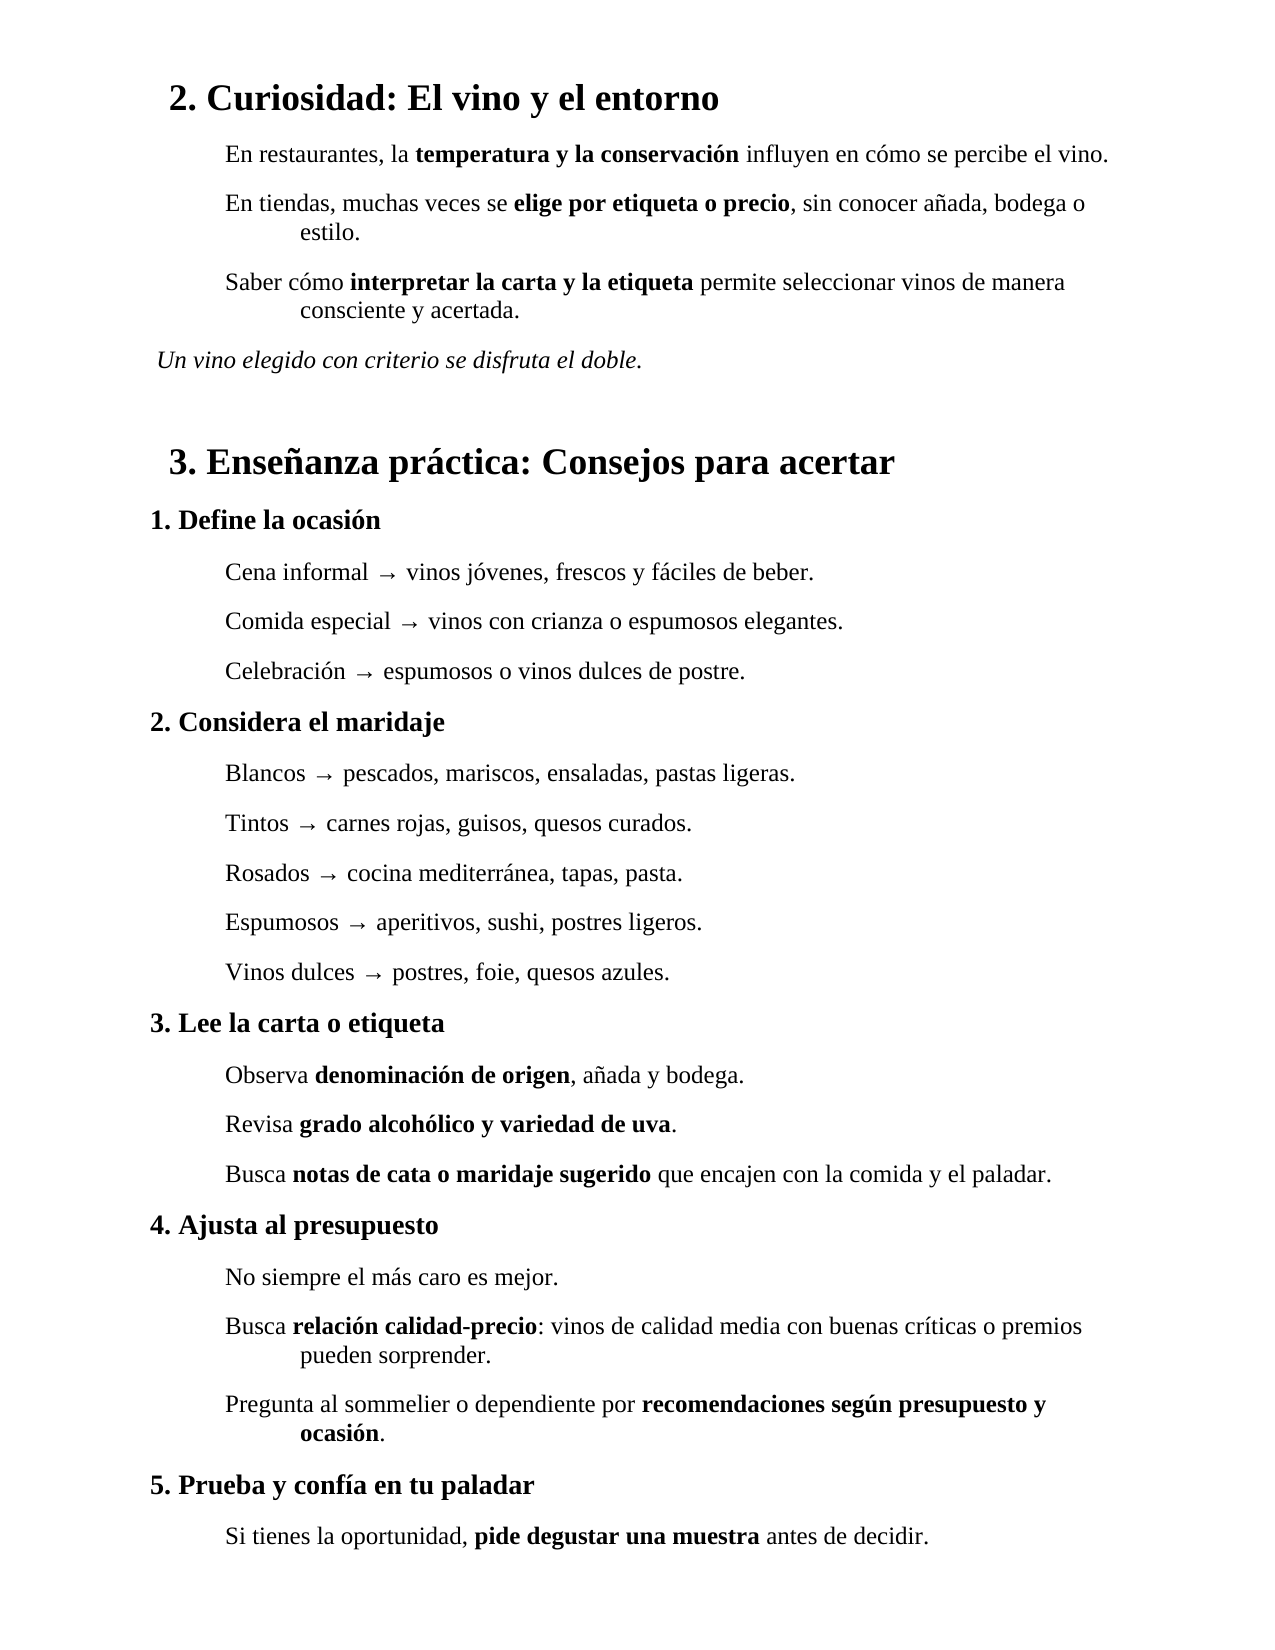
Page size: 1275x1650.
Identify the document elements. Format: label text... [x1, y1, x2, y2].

list Pregunta al sommelier o dependiente por recomendaciones según presupuesto y ocasión. [187, 1389, 1125, 1447]
list Busca notas de cata o maridaje sugerido que encajen con la comida y el paladar. [187, 1159, 1125, 1188]
text 2. Curiosidad: El vino y el entorno [150, 75, 1125, 118]
list Busca relación calidad-precio: vinos de calidad media con buenas críticas o premios pueden sorprender. [187, 1311, 1125, 1369]
text 3. Enseñanza práctica: Consejos para acertar [150, 439, 1125, 482]
list Vinos dulces → postres, foie, quesos azules. [187, 957, 1125, 986]
text 3. Lee la carta o etiqueta [150, 1006, 1125, 1039]
text 1. Define la ocasión [150, 503, 1125, 536]
text 5. Prueba y confía en tu paladar [150, 1468, 1125, 1500]
list Espumosos → aperitivos, sushi, postres ligeros. [187, 907, 1125, 936]
list No siempre el más caro es mejor. [187, 1262, 1125, 1290]
list Tintos → carnes rojas, guisos, quesos curados. [187, 808, 1125, 837]
list Revisa grado alcohólico y variedad de uva. [187, 1109, 1125, 1138]
text 4. Ajusta al presupuesto [150, 1208, 1125, 1241]
list Si tienes la oportunidad, pide degustar una muestra antes de decidir. [187, 1521, 1125, 1550]
text 2. Considera el maridaje [150, 705, 1125, 738]
list En restaurantes, la temperatura y la conservación influyen en cómo se percibe el vino. [187, 139, 1125, 168]
list En tiendas, muchas veces se elige por etiqueta o precio, sin conocer añada, bodega o estilo. [187, 188, 1125, 246]
list Saber cómo interpretar la carta y la etiqueta permite seleccionar vinos de manera consciente y acertada. [187, 267, 1125, 324]
list Cena informal → vinos jóvenes, frescos y fáciles de beber. [187, 557, 1125, 585]
list Comida especial → vinos con crianza o espumosos elegantes. [187, 606, 1125, 635]
list Rosados → cocina mediterránea, tapas, pasta. [187, 858, 1125, 886]
list Blancos → pescados, mariscos, ensaladas, pastas ligeras. [187, 758, 1125, 787]
text Un vino elegido con criterio se disfruta el doble. [150, 345, 1125, 374]
list Celebración → espumosos o vinos dulces de postre. [187, 656, 1125, 684]
list Observa denominación de origen, añada y bodega. [187, 1060, 1125, 1088]
